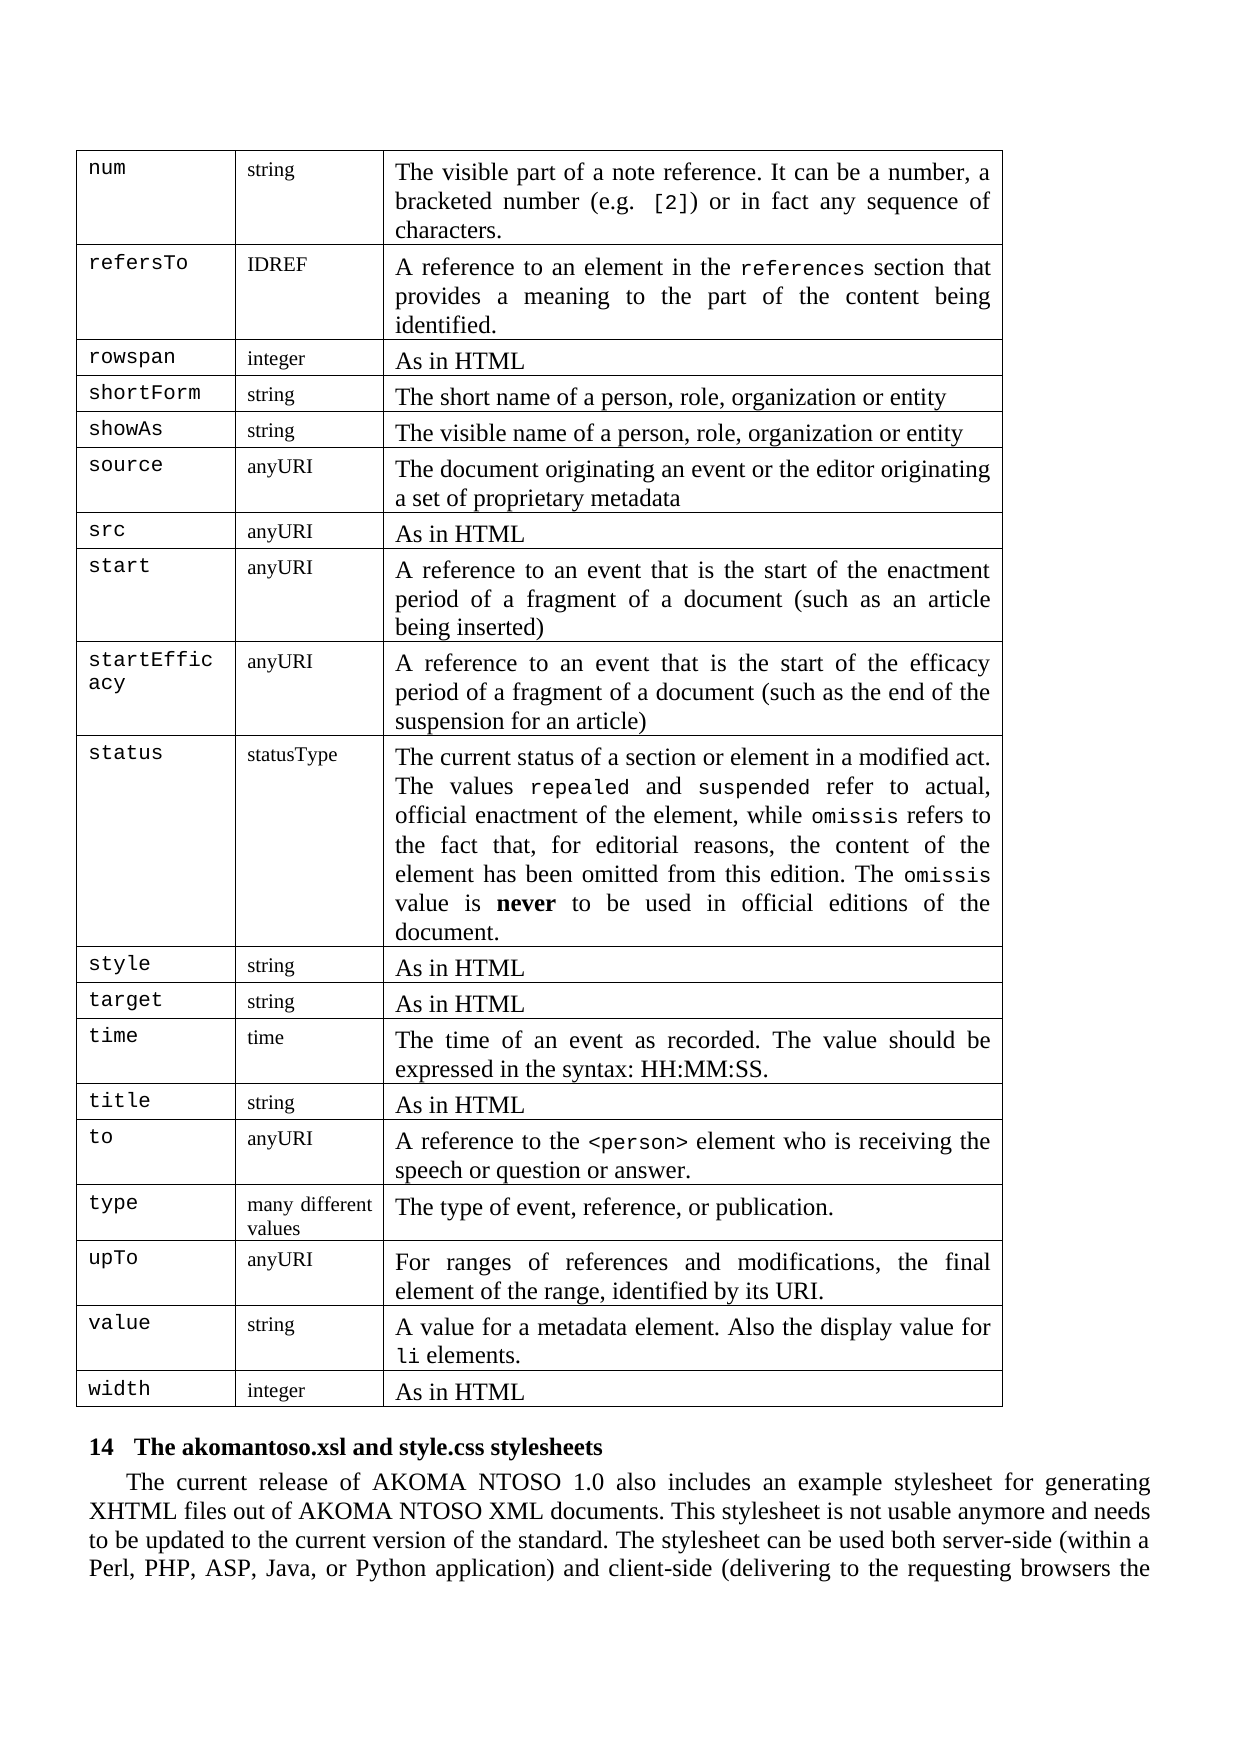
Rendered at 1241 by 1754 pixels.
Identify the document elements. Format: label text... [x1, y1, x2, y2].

table_cell to [77, 1120, 235, 1184]
table_cell string [236, 376, 383, 411]
table_cell A reference to an element in the references section that provides a meaning to the part of the content being identified. [384, 245, 1002, 339]
table_cell title [77, 1084, 235, 1119]
table_cell anyURI [236, 1120, 383, 1184]
table_cell string [236, 1306, 383, 1370]
table_cell The visible part of a note reference. It can be a number, a bracketed number (e.g. [2]) or in fact any sequence of characters. [384, 151, 1002, 244]
table_cell showAs [77, 412, 235, 447]
table_cell status [77, 736, 235, 946]
table_cell The type of event, reference, or publication. [384, 1185, 1002, 1240]
table_cell As in HTML [384, 1084, 1002, 1119]
table_cell style [77, 947, 235, 982]
table_cell As in HTML [384, 340, 1002, 375]
table_cell time [236, 1019, 383, 1083]
table_cell string [236, 947, 383, 982]
table_cell shortForm [77, 376, 235, 411]
table_cell many different values [236, 1185, 383, 1240]
table_cell string [236, 151, 383, 244]
table_cell As in HTML [384, 983, 1002, 1018]
table_cell string [236, 983, 383, 1018]
table_cell The time of an event as recorded. The value should be expressed in the syntax: HH:MM:SS. [384, 1019, 1002, 1083]
table_cell anyURI [236, 642, 383, 735]
table_cell As in HTML [384, 947, 1002, 982]
subtitle The akomantoso.xsl and style.css stylesheets [89, 1432, 1151, 1461]
table_cell src [77, 513, 235, 548]
table_cell IDREF [236, 245, 383, 339]
table_cell The short name of a person, role, organization or entity [384, 376, 1002, 411]
table_cell The current status of a section or element in a modified act. The values repealed and suspended refer to actual, official enactment of the element, while omissis refers to the fact that, for editorial reasons, the content of the element has been omitted from this edition. The omissis value is never to be used in official editions of the document. [384, 736, 1002, 946]
table_cell time [77, 1019, 235, 1083]
table_cell A reference to an event that is the start of the efficacy period of a fragment of a document (such as the end of the suspension for an article) [384, 642, 1002, 735]
table_cell target [77, 983, 235, 1018]
table_cell string [236, 1084, 383, 1119]
table_cell As in HTML [384, 1371, 1002, 1406]
table_cell start [77, 549, 235, 641]
table_cell refersTo [77, 245, 235, 339]
table_cell anyURI [236, 448, 383, 512]
table_cell A reference to the <person> element who is receiving the speech or question or answer. [384, 1120, 1002, 1184]
table_cell anyURI [236, 1241, 383, 1304]
table_cell rowspan [77, 340, 235, 375]
table_cell upTo [77, 1241, 235, 1304]
table_cell string [236, 412, 383, 447]
table_cell The document originating an event or the editor originating a set of proprietary metadata [384, 448, 1002, 512]
table_cell A reference to an event that is the start of the enactment period of a fragment of a document (such as an article being inserted) [384, 549, 1002, 641]
table_cell value [77, 1306, 235, 1370]
table_cell anyURI [236, 513, 383, 548]
table_cell source [77, 448, 235, 512]
table_cell type [77, 1185, 235, 1240]
table_cell startEfficacy [77, 642, 235, 735]
table_cell integer [236, 340, 383, 375]
table_cell For ranges of references and modifications, the final element of the range, identified by its URI. [384, 1241, 1002, 1304]
table_cell statusType [236, 736, 383, 946]
table_cell A value for a metadata element. Also the display value for li elements. [384, 1306, 1002, 1370]
text The current release of AKOMA NTOSO 1.0 also includes an example stylesheet for generating XHTML files out of AKOMA NTOSO XML documents. This stylesheet is not usable anymore and needs to be updated to the current version of the standard. The stylesheet can be used both server-side (within a Perl, PHP, ASP, Java, or Python application) and client-side (delivering to the requesting browsers the [89, 1467, 1151, 1582]
table_cell width [77, 1371, 235, 1406]
table_cell The visible name of a person, role, organization or entity [384, 412, 1002, 447]
table_cell As in HTML [384, 513, 1002, 548]
table_cell num [77, 151, 235, 244]
table_cell integer [236, 1371, 383, 1406]
table_cell anyURI [236, 549, 383, 641]
